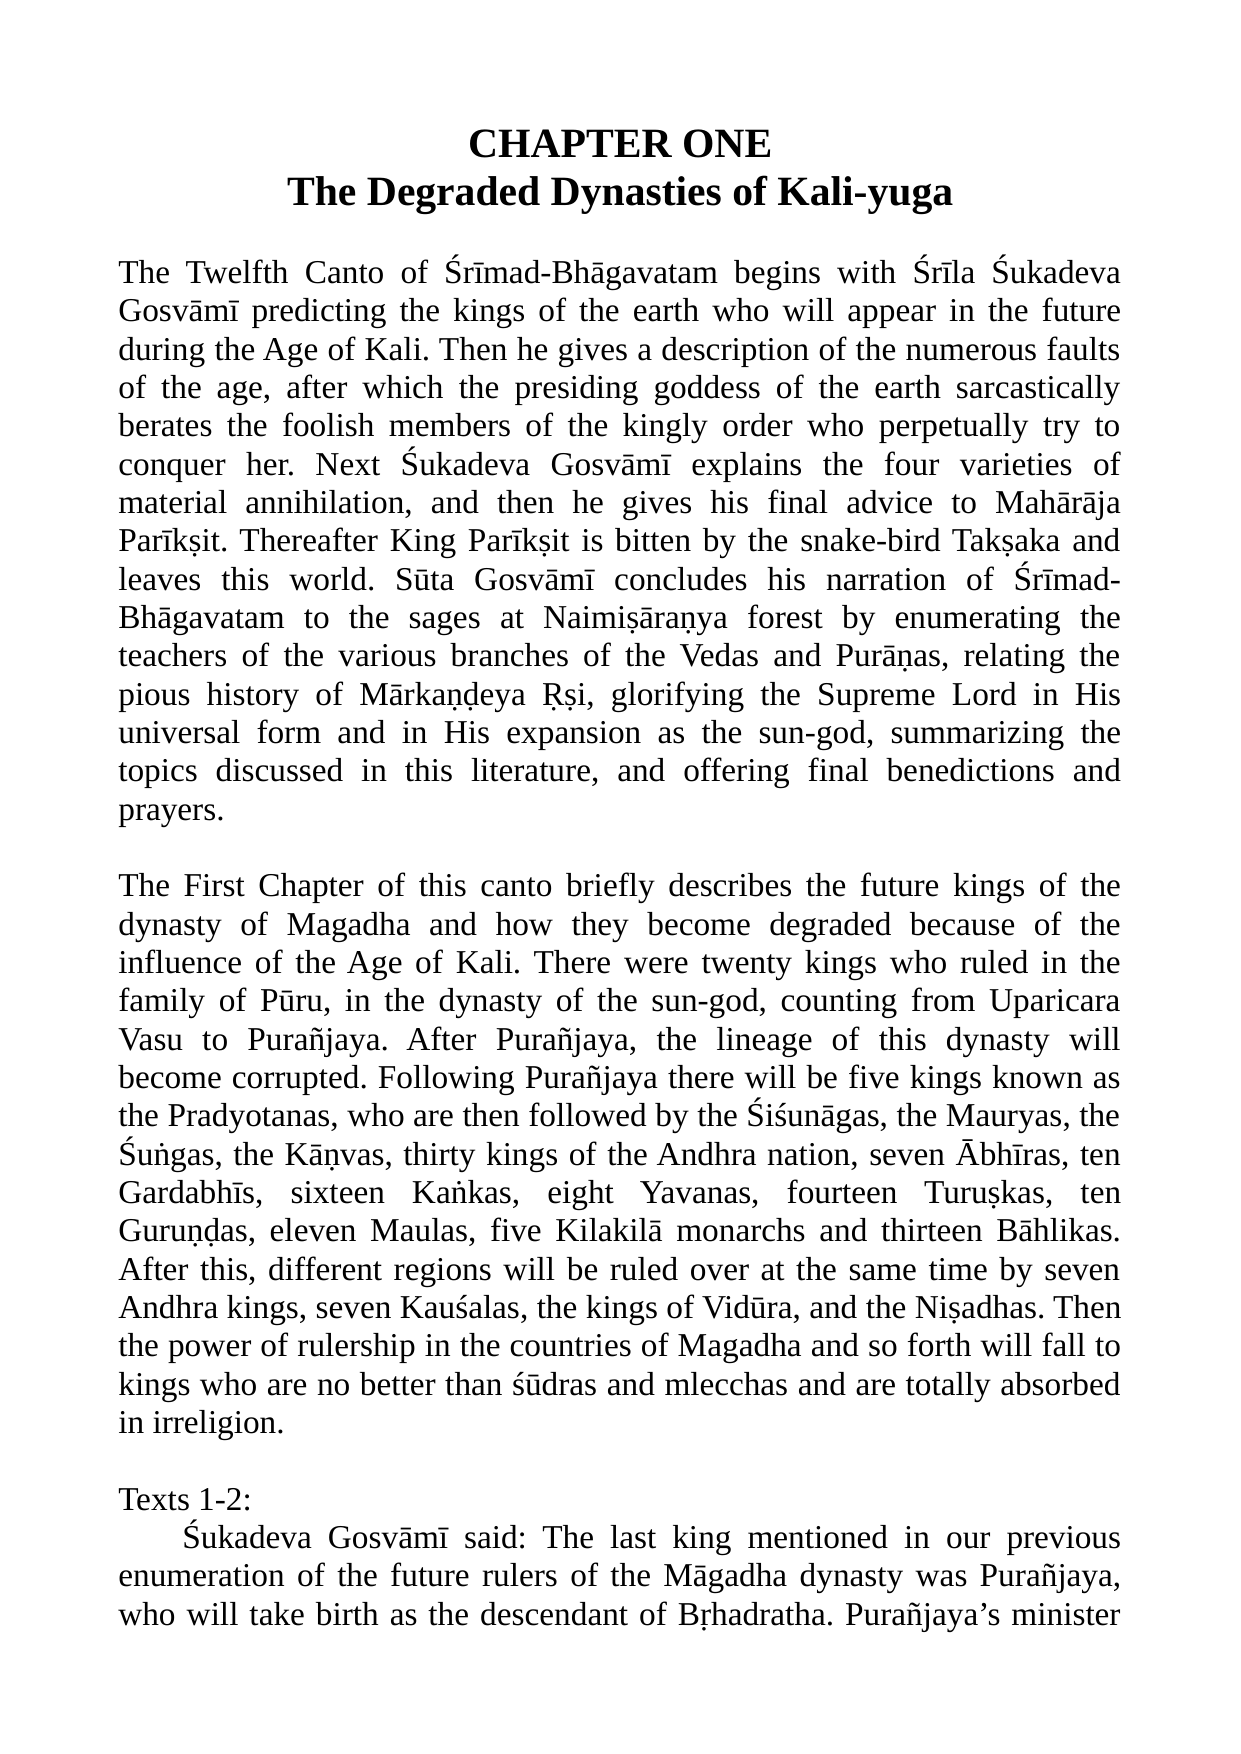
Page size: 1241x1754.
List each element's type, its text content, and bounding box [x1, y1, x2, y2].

text Texts 1-2: [118, 1479, 1122, 1517]
text The Twelfth Canto of Śrīmad-Bhāgavatam begins with Śrīla Śukadeva Gosvāmī predicting the kings of the earth who will appear in the future during the Age of Kali. Then he gives a description of the numerous faults of the age, after which the presiding goddess of the earth sarcastically berates the foolish members of the kingly order who perpetually try to conquer her. Next Śukadeva Gosvāmī explains the four varieties of material annihilation, and then he gives his final advice to Mahārāja Parīkṣit. Thereafter King Parīkṣit is bitten by the snake-bird Takṣaka and leaves this world. Sūta Gosvāmī concludes his narration of Śrīmad-Bhāgavatam to the sages at Naimiṣāraṇya forest by enumerating the teachers of the various branches of the Vedas and Purāṇas, relating the pious history of Mārkaṇḍeya Ṛṣi, glorifying the Supreme Lord in His universal form and in His expansion as the sun-god, summarizing the topics discussed in this literature, and offering final benedictions and prayers. [118, 252, 1122, 827]
text CHAPTER ONE [118, 118, 1122, 166]
text The Degraded Dynasties of Kali-yuga [118, 166, 1122, 214]
text Śukadeva Gosvāmī said: The last king mentioned in our previous enumeration of the future rulers of the Māgadha dynasty was Purañjaya, who will take birth as the descendant of Bṛhadratha. Purañjaya’s minister [118, 1517, 1122, 1632]
text The First Chapter of this canto briefly describes the future kings of the dynasty of Magadha and how they become degraded because of the influence of the Age of Kali. There were twenty kings who ruled in the family of Pūru, in the dynasty of the sun-god, counting from Uparicara Vasu to Purañjaya. After Purañjaya, the lineage of this dynasty will become corrupted. Following Purañjaya there will be five kings known as the Pradyotanas, who are then followed by the Śiśunāgas, the Mauryas, the Śuṅgas, the Kāṇvas, thirty kings of the Andhra nation, seven Ābhīras, ten Gardabhīs, sixteen Kaṅkas, eight Yavanas, fourteen Turuṣkas, ten Guruṇḍas, eleven Maulas, five Kilakilā monarchs and thirteen Bāhlikas. After this, different regions will be ruled over at the same time by seven Andhra kings, seven Kauśalas, the kings of Vidūra, and the Niṣadhas. Then the power of rulership in the countries of Magadha and so forth will fall to kings who are no better than śūdras and mlecchas and are totally absorbed in irreligion. [118, 866, 1122, 1441]
